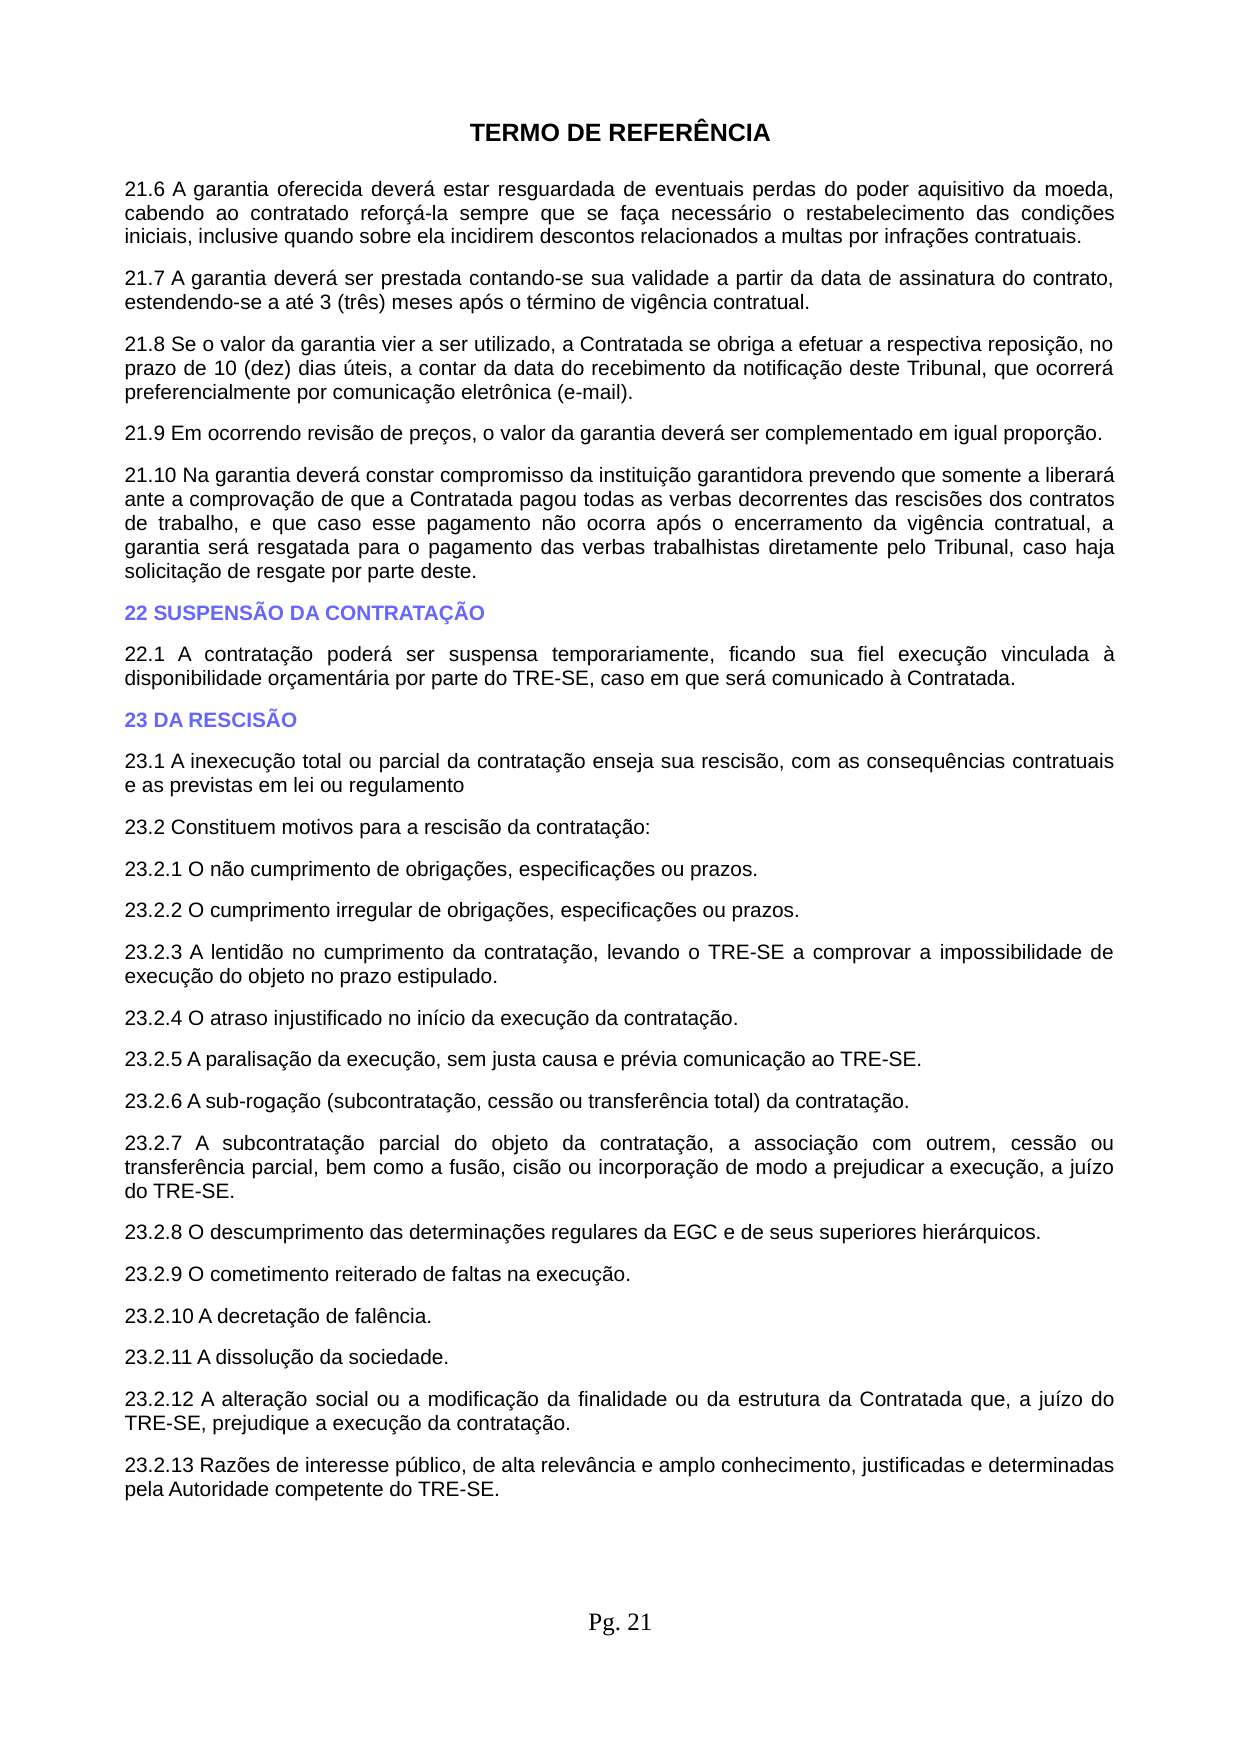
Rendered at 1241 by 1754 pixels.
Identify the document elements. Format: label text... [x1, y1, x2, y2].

text 21.10 Na garantia deverá constar compromisso da instituição garantidora prevendo que somente a liberará ante a comprovação de que a Contratada pagou todas as verbas decorrentes das rescisões dos contratos de trabalho, e que caso esse pagamento não ocorra após o encerramento da vigência contratual, a garantia será resgatada para o pagamento das verbas trabalhistas diretamente pelo Tribunal, caso haja solicitação de resgate por parte deste. [124, 463, 1116, 583]
text 23.2.12 A alteração social ou a modificação da finalidade ou da estrutura da Contratada que, a juízo do TRE-SE, prejudique a execução da contratação. [124, 1387, 1116, 1435]
text 23.2.8 O descumprimento das determinações regulares da EGC e de seus superiores hierárquicos. [124, 1220, 1116, 1244]
text 23.2.10 A decretação de falência. [124, 1303, 1116, 1327]
text 23.2.6 A sub-rogação (subcontratação, cessão ou transferência total) da contratação. [124, 1089, 1116, 1113]
text 23.2.1 O não cumprimento de obrigações, especificações ou prazos. [124, 857, 1116, 881]
text 23 DA RESCISÃO [124, 708, 1116, 732]
text 21.8 Se o valor da garantia vier a ser utilizado, a Contratada se obriga a efetuar a respectiva reposição, no prazo de 10 (dez) dias úteis, a contar da data do recebimento da notificação deste Tribunal, que ocorrerá preferencialmente por comunicação eletrônica (e-mail). [124, 332, 1116, 403]
text 22.1 A contratação poderá ser suspensa temporariamente, ficando sua fiel execução vinculada à disponibilidade orçamentária por parte do TRE-SE, caso em que será comunicado à Contratada. [124, 642, 1116, 690]
text 23.2.7 A subcontratação parcial do objeto da contratação, a associação com outrem, cessão ou transferência parcial, bem como a fusão, cisão ou incorporação de modo a prejudicar a execução, a juízo do TRE-SE. [124, 1131, 1116, 1202]
text 23.2.2 O cumprimento irregular de obrigações, especificações ou prazos. [124, 898, 1116, 922]
text 21.9 Em ocorrendo revisão de preços, o valor da garantia deverá ser complementado em igual proporção. [124, 421, 1116, 445]
text 23.2.3 A lentidão no cumprimento da contratação, levando o TRE-SE a comprovar a impossibilidade de execução do objeto no prazo estipulado. [124, 940, 1116, 988]
text 23.1 A inexecução total ou parcial da contratação enseja sua rescisão, com as consequências contratuais e as previstas em lei ou regulamento [124, 749, 1116, 797]
text 23.2.9 O cometimento reiterado de faltas na execução. [124, 1262, 1116, 1286]
text 21.6 A garantia oferecida deverá estar resguardada de eventuais perdas do poder aquisitivo da moeda, cabendo ao contratado reforçá-la sempre que se faça necessário o restabelecimento das condições iniciais, inclusive quando sobre ela incidirem descontos relacionados a multas por infrações contratuais. [124, 176, 1116, 248]
text 21.7 A garantia deverá ser prestada contando-se sua validade a partir da data de assinatura do contrato, estendendo-se a até 3 (três) meses após o término de vigência contratual. [124, 266, 1116, 314]
text 23.2.4 O atraso injustificado no início da execução da contratação. [124, 1006, 1116, 1029]
text 22 SUSPENSÃO DA CONTRATAÇÃO [124, 600, 1116, 624]
text 23.2.13 Razões de interesse público, de alta relevância e amplo conhecimento, justificadas e determinadas pela Autoridade competente do TRE-SE. [124, 1452, 1116, 1500]
text 23.2 Constituem motivos para a rescisão da contratação: [124, 815, 1116, 839]
text 23.2.5 A paralisação da execução, sem justa causa e prévia comunicação ao TRE-SE. [124, 1047, 1116, 1071]
text 23.2.11 A dissolução da sociedade. [124, 1345, 1116, 1369]
